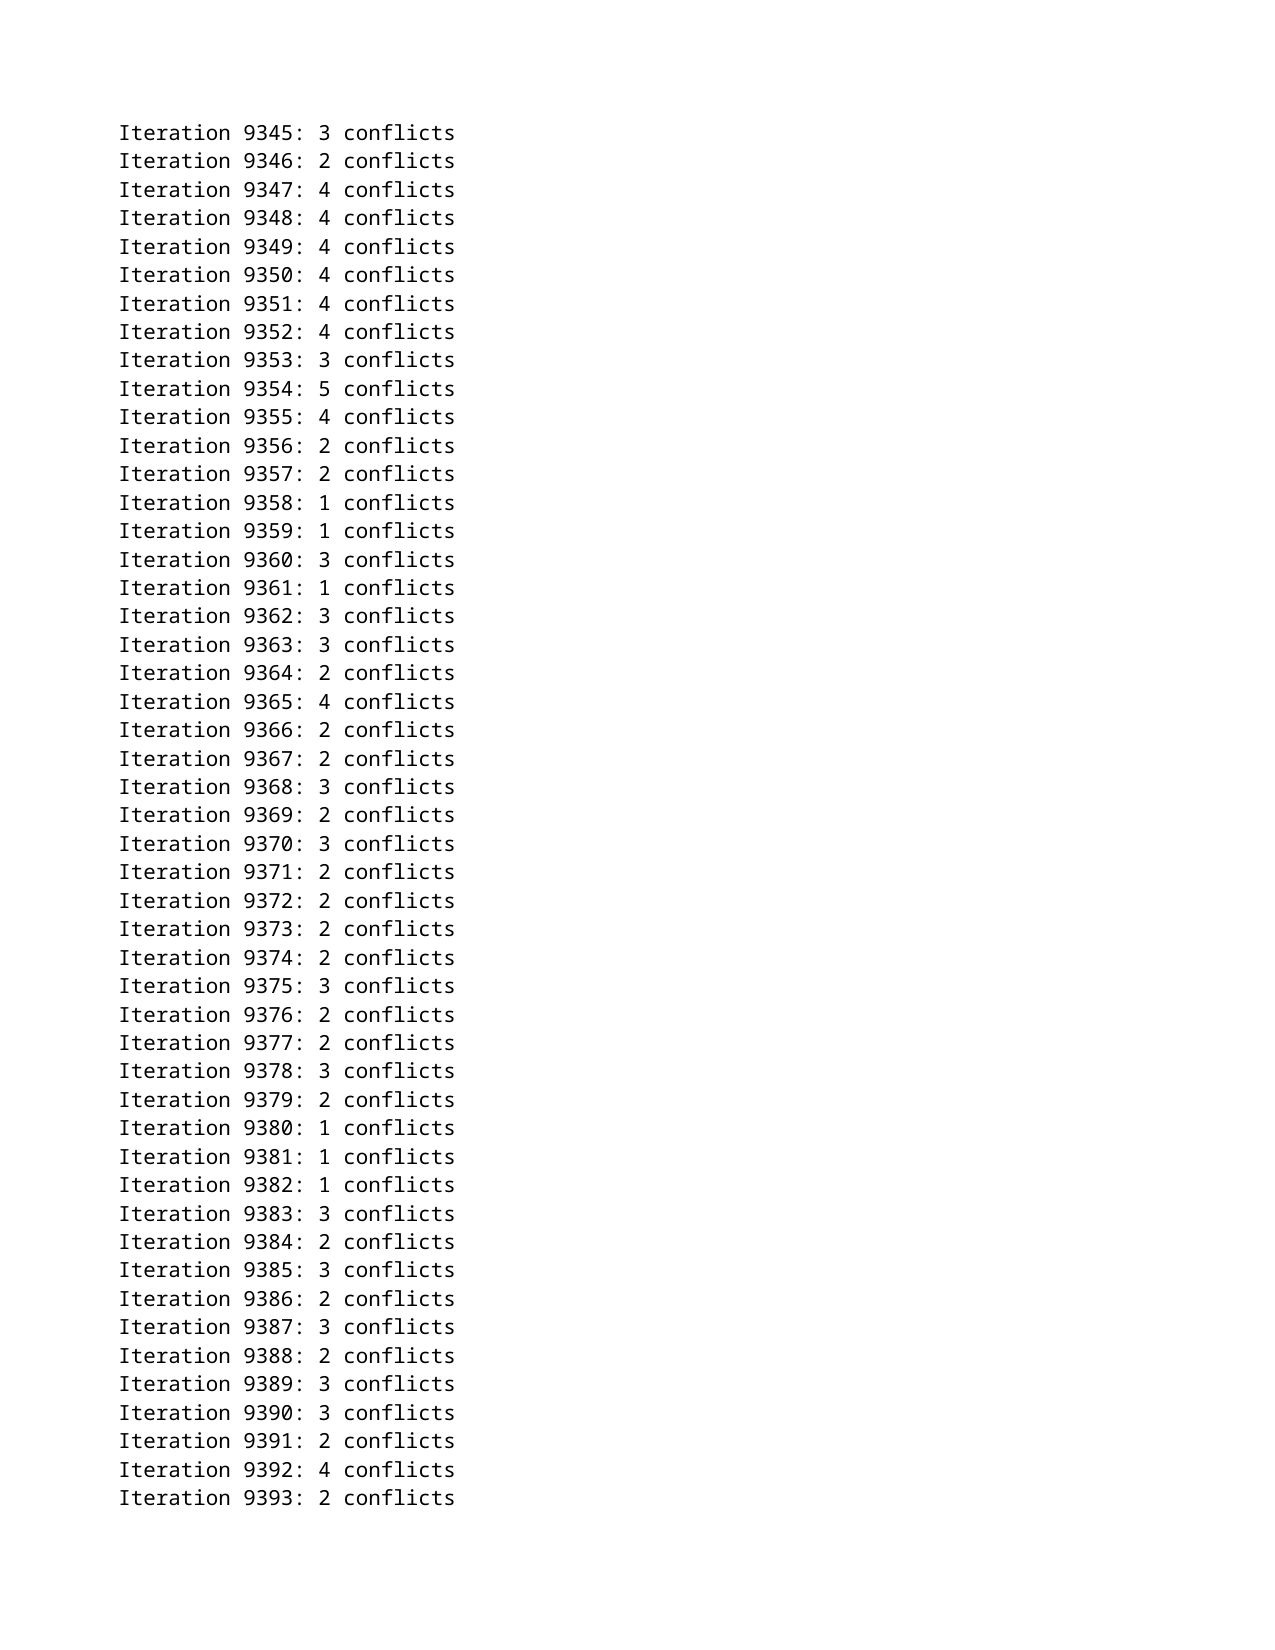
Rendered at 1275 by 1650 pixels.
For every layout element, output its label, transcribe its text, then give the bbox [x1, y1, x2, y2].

text Iteration 9382: 1 conflicts [118, 1170, 1157, 1199]
text Iteration 9360: 3 conflicts [118, 545, 1157, 573]
text Iteration 9377: 2 conflicts [118, 1028, 1157, 1057]
text Iteration 9389: 3 conflicts [118, 1369, 1157, 1398]
text Iteration 9350: 4 conflicts [118, 260, 1157, 289]
text Iteration 9351: 4 conflicts [118, 289, 1157, 317]
text Iteration 9388: 2 conflicts [118, 1341, 1157, 1369]
text Iteration 9375: 3 conflicts [118, 971, 1157, 1000]
text Iteration 9373: 2 conflicts [118, 914, 1157, 943]
text Iteration 9362: 3 conflicts [118, 602, 1157, 630]
text Iteration 9355: 4 conflicts [118, 402, 1157, 431]
text Iteration 9391: 2 conflicts [118, 1426, 1157, 1455]
text Iteration 9370: 3 conflicts [118, 829, 1157, 857]
text Iteration 9393: 2 conflicts [118, 1483, 1157, 1512]
text Iteration 9365: 4 conflicts [118, 687, 1157, 715]
text Iteration 9354: 5 conflicts [118, 374, 1157, 402]
text Iteration 9376: 2 conflicts [118, 1000, 1157, 1028]
text Iteration 9359: 1 conflicts [118, 516, 1157, 545]
text Iteration 9369: 2 conflicts [118, 801, 1157, 829]
text Iteration 9358: 1 conflicts [118, 488, 1157, 516]
text Iteration 9371: 2 conflicts [118, 857, 1157, 886]
text Iteration 9385: 3 conflicts [118, 1256, 1157, 1284]
text Iteration 9374: 2 conflicts [118, 943, 1157, 971]
text Iteration 9379: 2 conflicts [118, 1085, 1157, 1113]
text Iteration 9352: 4 conflicts [118, 317, 1157, 346]
text Iteration 9392: 4 conflicts [118, 1455, 1157, 1483]
text Iteration 9356: 2 conflicts [118, 431, 1157, 459]
text Iteration 9390: 3 conflicts [118, 1398, 1157, 1426]
text Iteration 9384: 2 conflicts [118, 1227, 1157, 1256]
text Iteration 9347: 4 conflicts [118, 175, 1157, 203]
text Iteration 9357: 2 conflicts [118, 459, 1157, 488]
text Iteration 9367: 2 conflicts [118, 744, 1157, 772]
text Iteration 9361: 1 conflicts [118, 573, 1157, 602]
text Iteration 9380: 1 conflicts [118, 1113, 1157, 1142]
text Iteration 9345: 3 conflicts [118, 118, 1157, 147]
text Iteration 9364: 2 conflicts [118, 658, 1157, 687]
text Iteration 9372: 2 conflicts [118, 886, 1157, 914]
text Iteration 9378: 3 conflicts [118, 1057, 1157, 1085]
text Iteration 9346: 2 conflicts [118, 147, 1157, 175]
text Iteration 9366: 2 conflicts [118, 715, 1157, 744]
text Iteration 9381: 1 conflicts [118, 1142, 1157, 1170]
text Iteration 9349: 4 conflicts [118, 232, 1157, 260]
text Iteration 9353: 3 conflicts [118, 346, 1157, 374]
text Iteration 9383: 3 conflicts [118, 1199, 1157, 1227]
text Iteration 9386: 2 conflicts [118, 1284, 1157, 1312]
text Iteration 9348: 4 conflicts [118, 203, 1157, 232]
text Iteration 9387: 3 conflicts [118, 1312, 1157, 1341]
text Iteration 9363: 3 conflicts [118, 630, 1157, 658]
text Iteration 9368: 3 conflicts [118, 772, 1157, 801]
